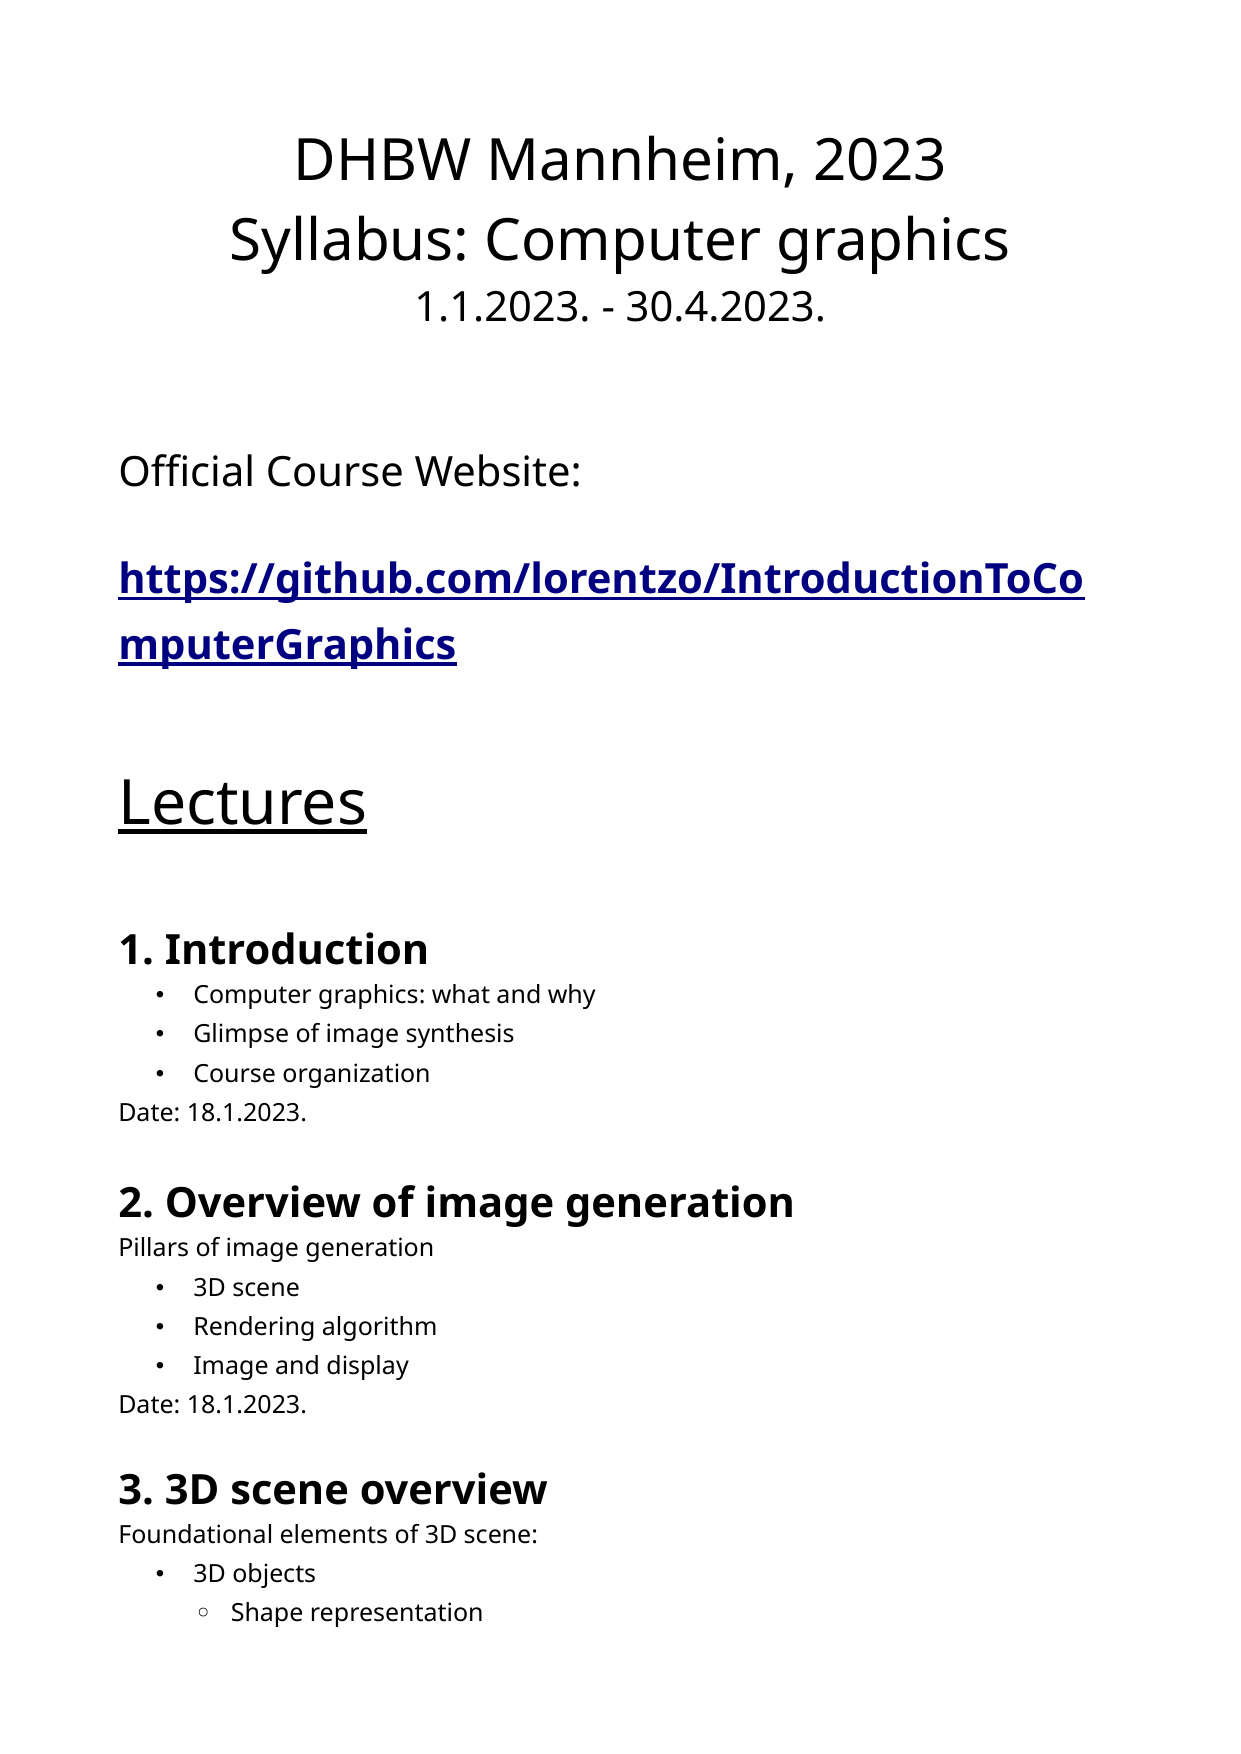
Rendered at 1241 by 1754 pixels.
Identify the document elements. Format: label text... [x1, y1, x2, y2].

text 1.1.2023. - 30.4.2023. [118, 277, 1122, 334]
subtitle 3. 3D scene overview [118, 1460, 1122, 1517]
text Date: 18.1.2023. [118, 1094, 1122, 1128]
subtitle 1. Introduction [118, 920, 1122, 977]
title Syllabus: Computer graphics [118, 198, 1122, 277]
list Shape representation [193, 1595, 1122, 1629]
text Pillars of image generation [118, 1230, 1122, 1264]
list Course organization [156, 1055, 1122, 1089]
list Rendering algorithm [156, 1308, 1122, 1342]
subtitle 2. Overview of image generation [118, 1173, 1122, 1230]
list 3D objects [156, 1556, 1122, 1590]
list Image and display [156, 1347, 1122, 1382]
subtitle Lectures [118, 757, 1122, 842]
list 3D scene [156, 1269, 1122, 1303]
text https://github.com/lorentzo/IntroductionToComputerGraphics [118, 507, 1122, 671]
text Official Course Website: [118, 442, 1122, 498]
list Glimpse of image synthesis [156, 1016, 1122, 1050]
title DHBW Mannheim, 2023 [118, 118, 1122, 198]
list Computer graphics: what and why [156, 977, 1122, 1011]
text Foundational elements of 3D scene: [118, 1517, 1122, 1551]
text Date: 18.1.2023. [118, 1387, 1122, 1421]
